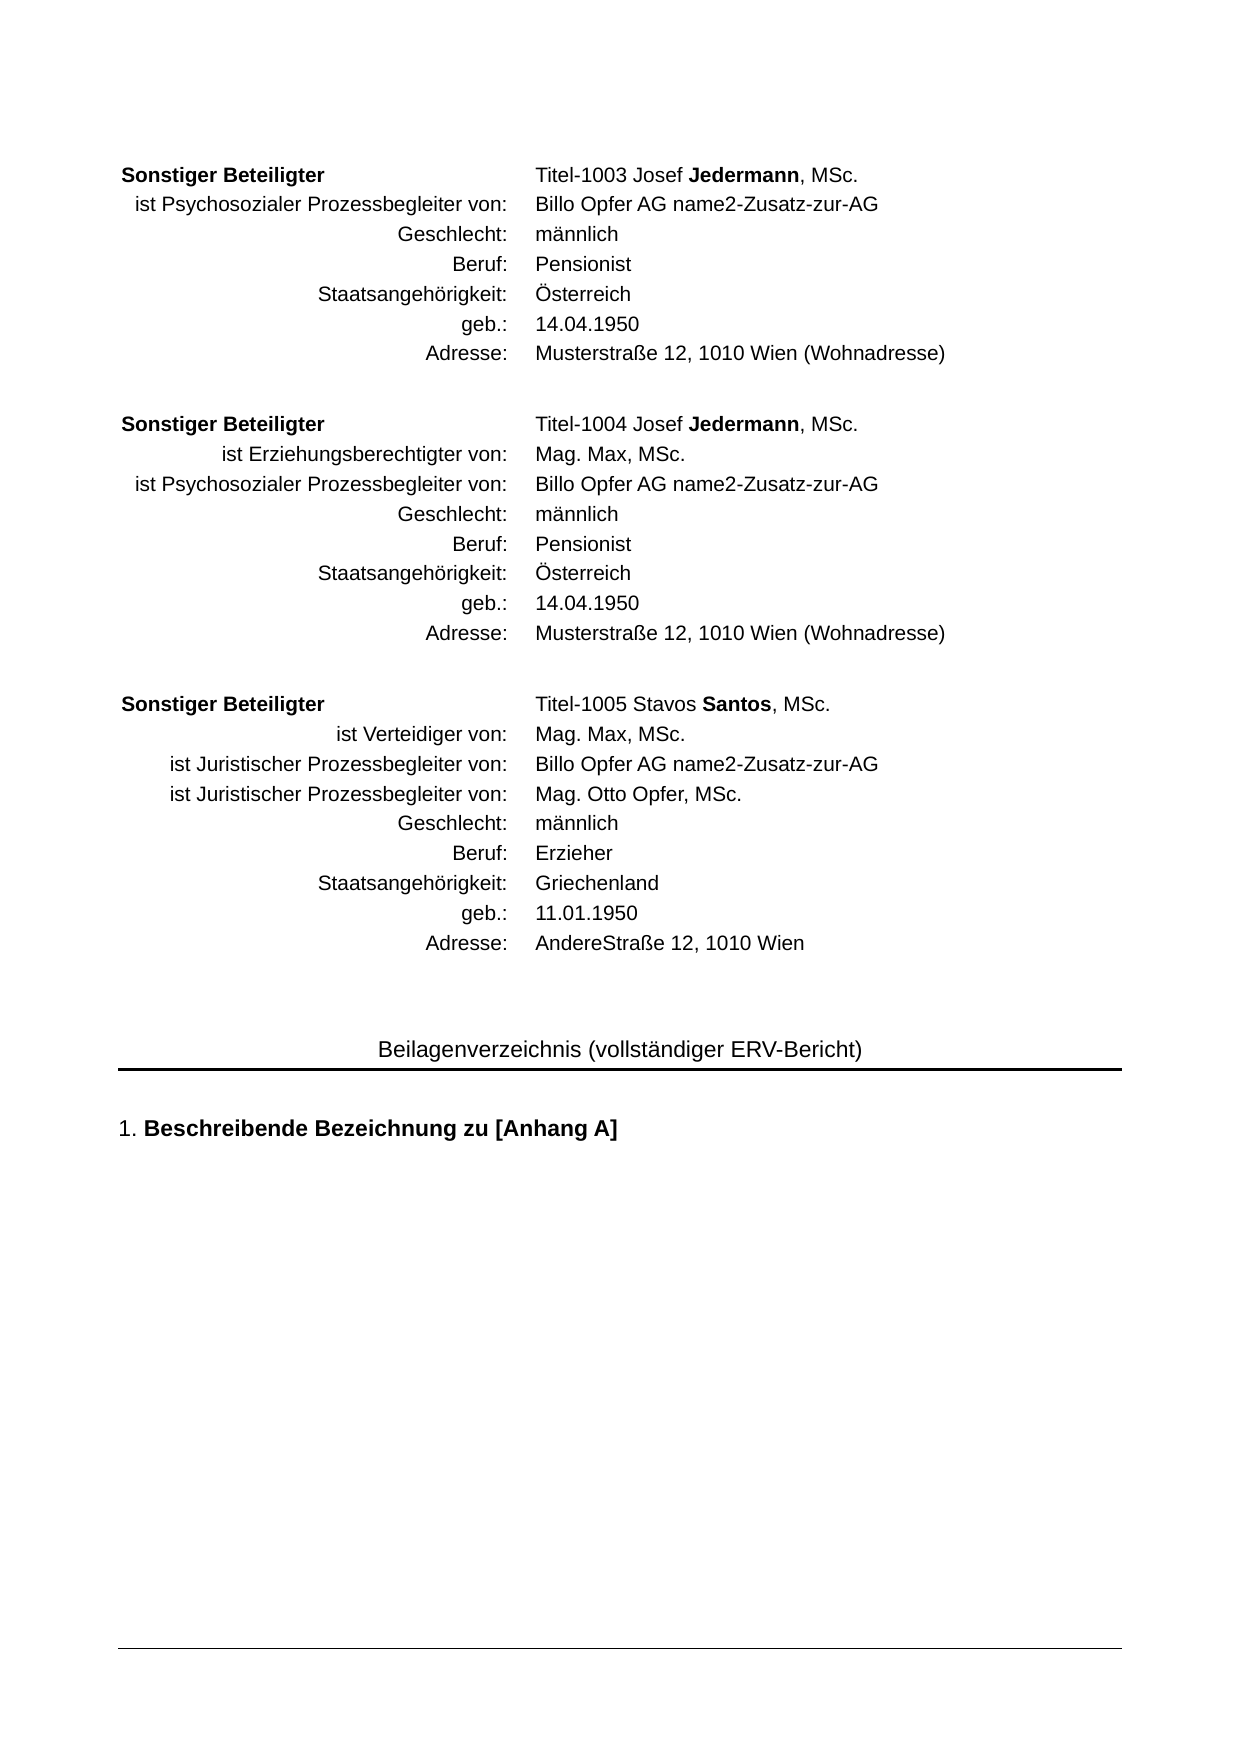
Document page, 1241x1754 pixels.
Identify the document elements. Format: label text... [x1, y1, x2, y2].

table_header Sonstiger Beteiligter [118, 118, 485, 189]
table_header Österreich [532, 279, 1122, 308]
table_header Pensionist [532, 529, 1122, 558]
table_header [510, 838, 532, 868]
table_header Sonstiger Beteiligter [118, 368, 485, 439]
table_header ist Verteidiger von: [118, 719, 510, 749]
table_header Billo Opfer AG name2-Zusatz-zur-AG [532, 469, 1122, 499]
table_header [510, 928, 532, 957]
table_header 14.04.1950 [532, 588, 1122, 618]
table_header geb.: [118, 588, 510, 618]
table_header [510, 249, 532, 279]
table_header Geschlecht: [118, 499, 510, 528]
table_header [510, 558, 532, 588]
table_header Staatsangehörigkeit: [118, 558, 510, 588]
table_header Beruf: [118, 838, 510, 868]
table_header [510, 808, 532, 838]
table_header Mag. Max, MSc. [532, 719, 1122, 749]
table_header [485, 368, 532, 439]
table_header ist Juristischer Prozessbegleiter von: [118, 749, 510, 778]
text Beilagenverzeichnis (vollständiger ERV-Bericht) [118, 1036, 1122, 1068]
table_header Pensionist [532, 249, 1122, 279]
table_header Mag. Otto Opfer, MSc. [532, 779, 1122, 808]
table_header 11.01.1950 [532, 898, 1122, 927]
table_header [510, 219, 532, 249]
table_header [510, 898, 532, 927]
table_header Staatsangehörigkeit: [118, 279, 510, 308]
table_header 14.04.1950 [532, 309, 1122, 338]
table_header Titel-1005 Stavos Santos, MSc. [532, 648, 1122, 719]
table_header Billo Opfer AG name2-Zusatz-zur-AG [532, 749, 1122, 778]
table_header Mag. Max, MSc. [532, 439, 1122, 469]
table_header Musterstraße 12, 1010 Wien (Wohnadresse) [532, 338, 1122, 368]
table_header [510, 279, 532, 308]
table_header Staatsangehörigkeit: [118, 868, 510, 898]
table_header [510, 309, 532, 338]
table_header [510, 588, 532, 618]
table_header Sonstiger Beteiligter [118, 648, 485, 719]
table_header Billo Opfer AG name2-Zusatz-zur-AG [532, 189, 1122, 219]
table_header [510, 749, 532, 778]
table_header [510, 529, 532, 558]
table_header [510, 439, 532, 469]
table_header männlich [532, 219, 1122, 249]
table_header AndereStraße 12, 1010 Wien [532, 928, 1122, 957]
table_header [510, 499, 532, 528]
table_header [485, 648, 532, 719]
table_header Geschlecht: [118, 219, 510, 249]
table_header Adresse: [118, 338, 510, 368]
text 1. Beschreibende Bezeichnung zu [Anhang A] [118, 1115, 1122, 1141]
table_header [485, 118, 532, 189]
table_header Erzieher [532, 838, 1122, 868]
table_header geb.: [118, 309, 510, 338]
table_header Musterstraße 12, 1010 Wien (Wohnadresse) [532, 618, 1122, 648]
table_header [510, 338, 532, 368]
table_header Beruf: [118, 249, 510, 279]
table_header geb.: [118, 898, 510, 927]
table_header ist Psychosozialer Prozessbegleiter von: [118, 189, 510, 219]
table_header Österreich [532, 558, 1122, 588]
table_header ist Juristischer Prozessbegleiter von: [118, 779, 510, 808]
table_header männlich [532, 499, 1122, 528]
table_header Titel-1004 Josef Jedermann, MSc. [532, 368, 1122, 439]
table_header Adresse: [118, 928, 510, 957]
table_header männlich [532, 808, 1122, 838]
table_header Geschlecht: [118, 808, 510, 838]
table_header [510, 469, 532, 499]
table_header [510, 189, 532, 219]
table_header Griechenland [532, 868, 1122, 898]
table_header Titel-1003 Josef Jedermann, MSc. [532, 118, 1122, 189]
table_header Adresse: [118, 618, 510, 648]
table_header [510, 779, 532, 808]
table_header Beruf: [118, 529, 510, 558]
table_header [510, 868, 532, 898]
table_header [510, 719, 532, 749]
table_header ist Psychosozialer Prozessbegleiter von: [118, 469, 510, 499]
table_header [510, 618, 532, 648]
table_header ist Erziehungsberechtigter von: [118, 439, 510, 469]
